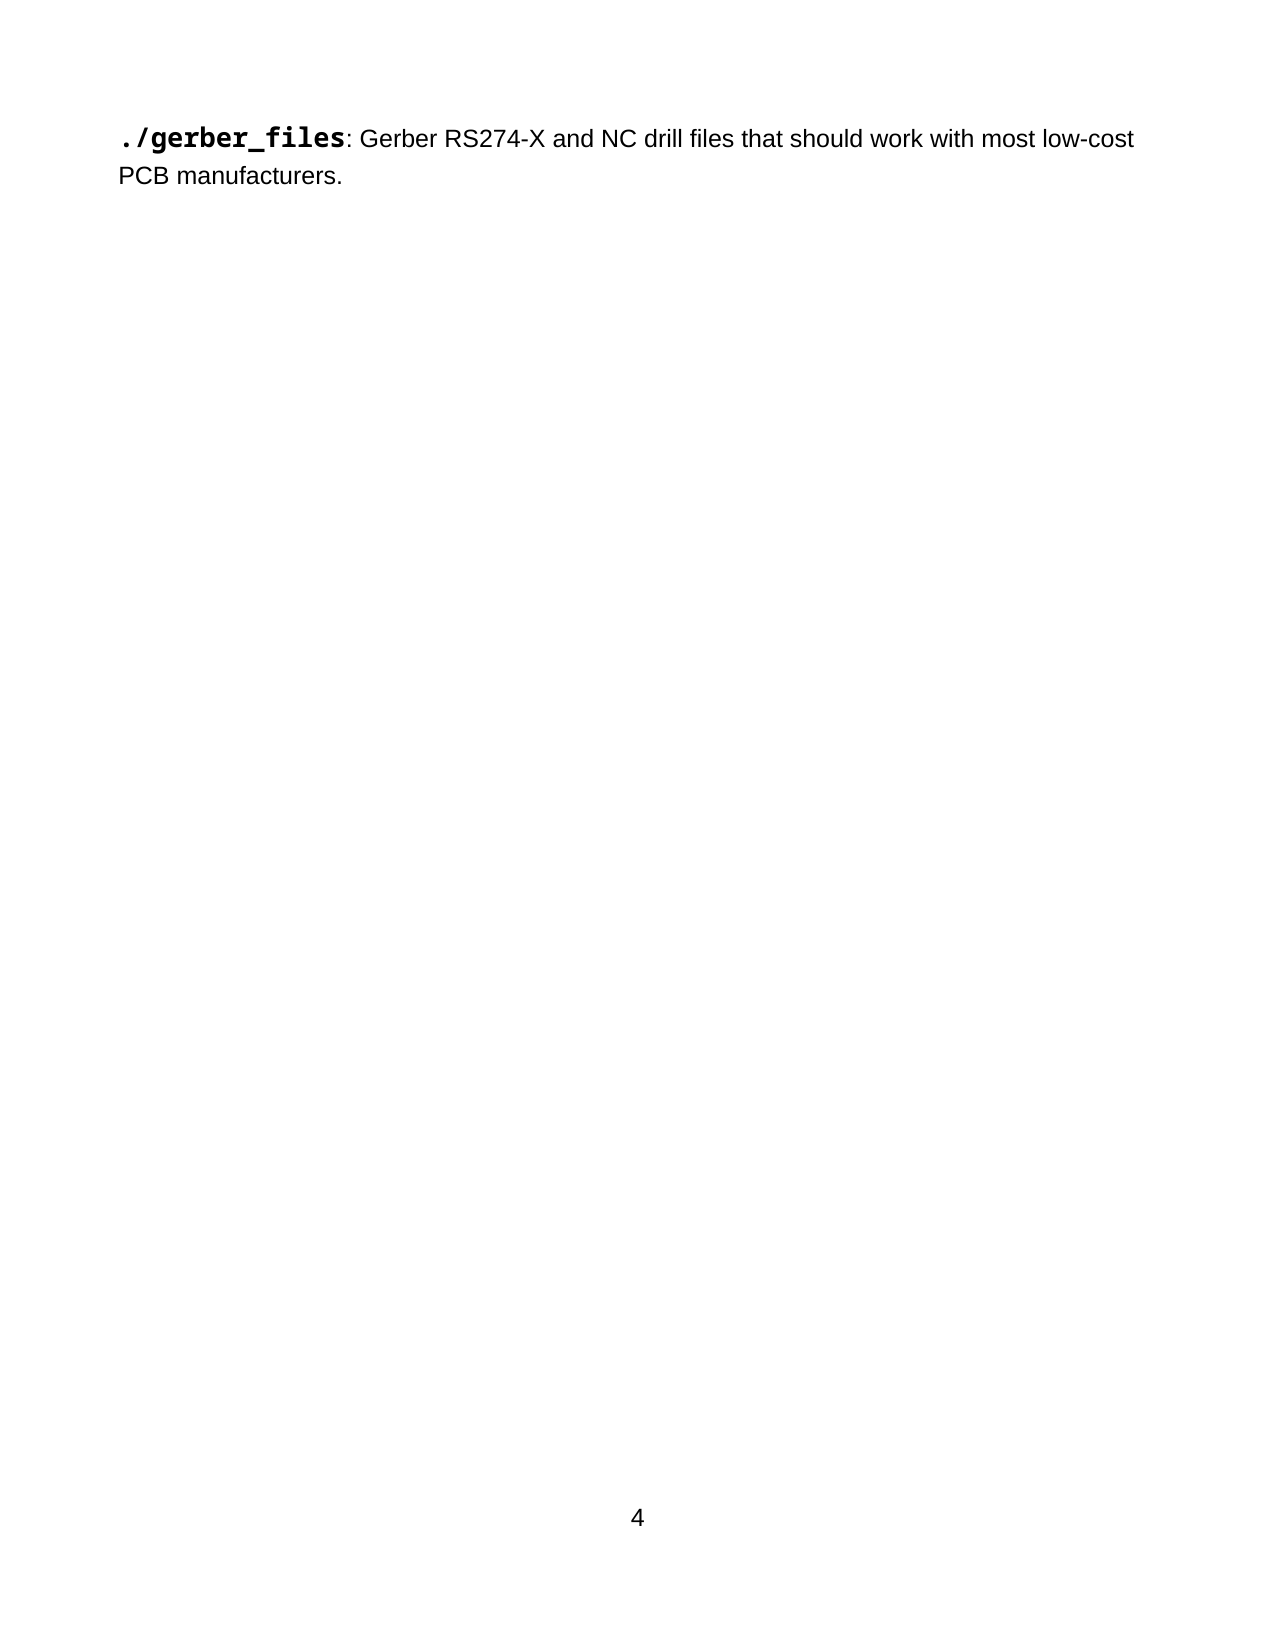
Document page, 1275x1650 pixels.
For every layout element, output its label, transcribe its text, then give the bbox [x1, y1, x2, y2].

text ./gerber_files: Gerber RS274-X and NC drill files that should work with most low-cost PCB manufacturers. [118, 118, 1157, 189]
